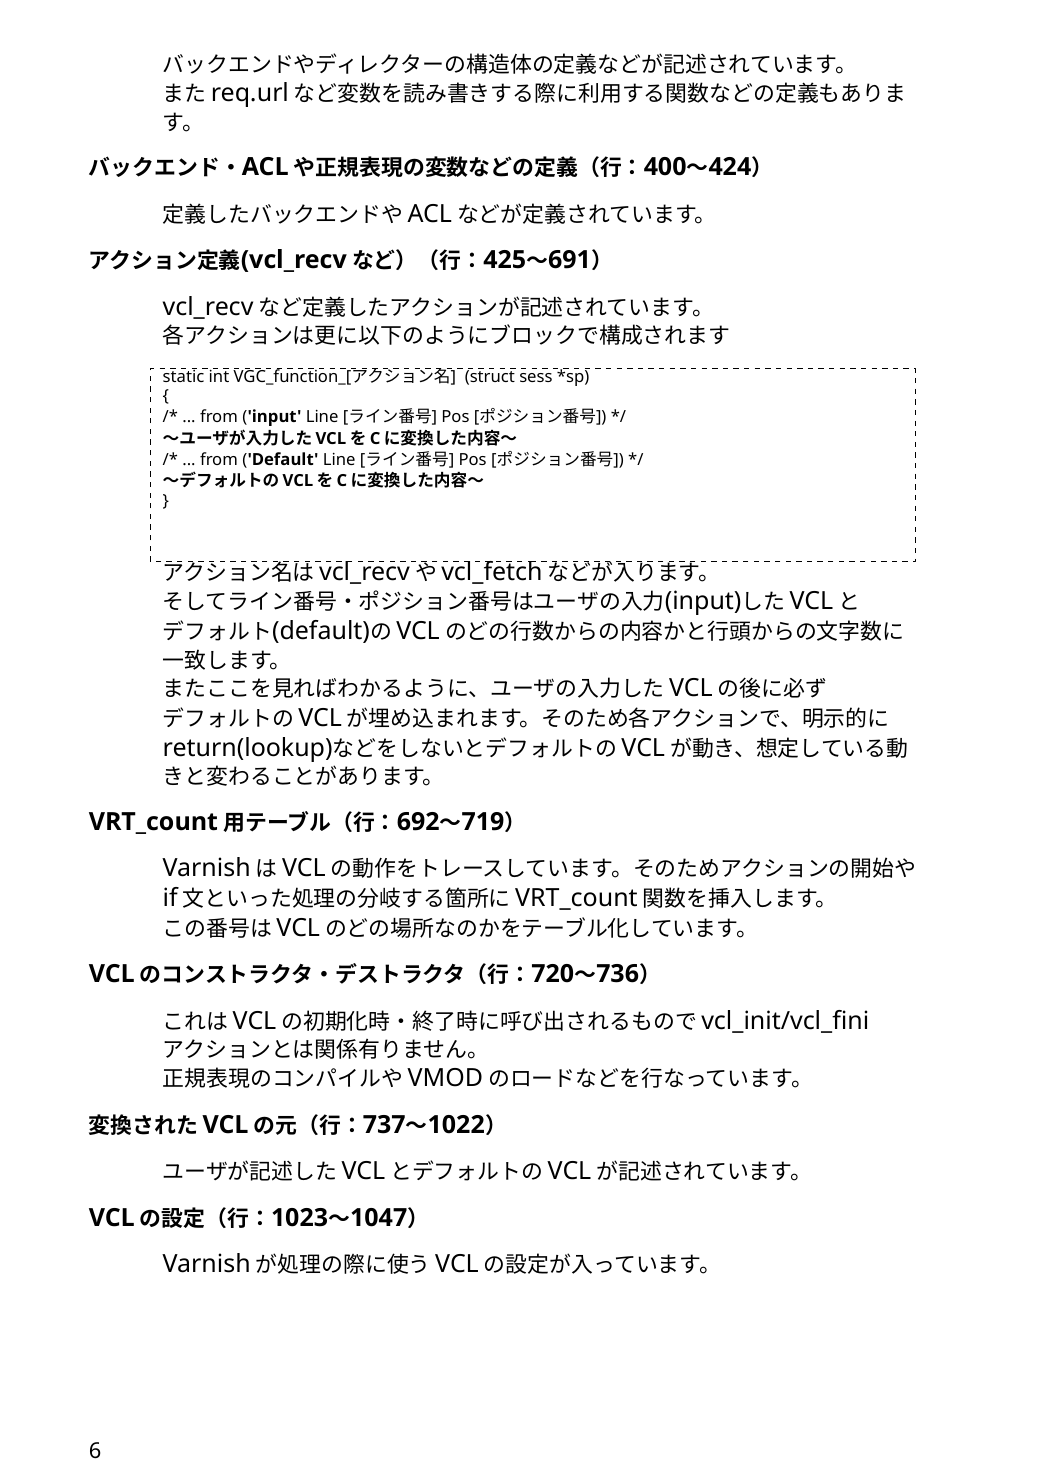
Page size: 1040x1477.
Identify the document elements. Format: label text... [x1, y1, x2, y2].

text Varnishが処理の際に使うVCLの設定が入っています。 [162, 1246, 921, 1280]
text アクション名はvcl_recvやvcl_fetchなどが入ります。 そしてライン番号・ポジション番号はユーザの入力(input)したVCLと デフォルト(default)のVCLのどの行数からの内容かと行頭からの文字数に一致します。 またここを見ればわかるように、ユーザの入力したVCLの後に必ず デフォルトのVCLが埋め込まれます。そのため各アクションで、明示的にreturn(lookup)などをしないとデフォルトのVCLが動き、想定している動きと変わることがあります。 [162, 523, 921, 791]
text 定義したバックエンドやACLなどが定義されています。 [162, 195, 921, 229]
text VRT_count用テーブル（行：692～719） [88, 803, 921, 837]
text VCLのコンストラクタ・デストラクタ（行：720～736） [88, 956, 921, 990]
text static int VGC_function_[アクション名] (struct sess *sp) { /* ... from ('input' Line [ライン番号] Pos [ポジション番号]) */ ～ユーザが入力したVCLをCに変換した内容～ /* ... from ('Default' Line [ライン番号] Pos [ポジション番号]) */ ～デフォルトのVCLをCに変換した内容～ } [162, 363, 921, 511]
text バックエンド・ACLや正規表現の変数などの定義（行：400～424） [88, 149, 921, 183]
text ユーザが記述したVCLとデフォルトのVCLが記述されています。 [162, 1153, 921, 1187]
text vcl_recvなど定義したアクションが記述されています。 各アクションは更に以下のようにブロックで構成されます [162, 288, 921, 350]
text VCLの設定（行：1023～1047） [88, 1199, 921, 1233]
text バックエンドやディレクターの構造体の定義などが記述されています。 またreq.urlなど変数を読み書きする際に利用する関数などの定義もあります。 [162, 47, 921, 136]
text VarnishはVCLの動作をトレースしています。そのためアクションの開始やif文といった処理の分岐する箇所にVRT_count関数を挿入します。 この番号はVCLのどの場所なのかをテーブル化しています。 [162, 850, 921, 943]
text 変換されたVCLの元（行：737～1022） [88, 1106, 921, 1140]
text これはVCLの初期化時・終了時に呼び出されるものでvcl_init/vcl_fini アクションとは関係有りません。 正規表現のコンパイルやVMODのロードなどを行なっています。 [162, 1002, 921, 1094]
text アクション定義(vcl_recvなど）（行：425～691） [88, 242, 921, 276]
